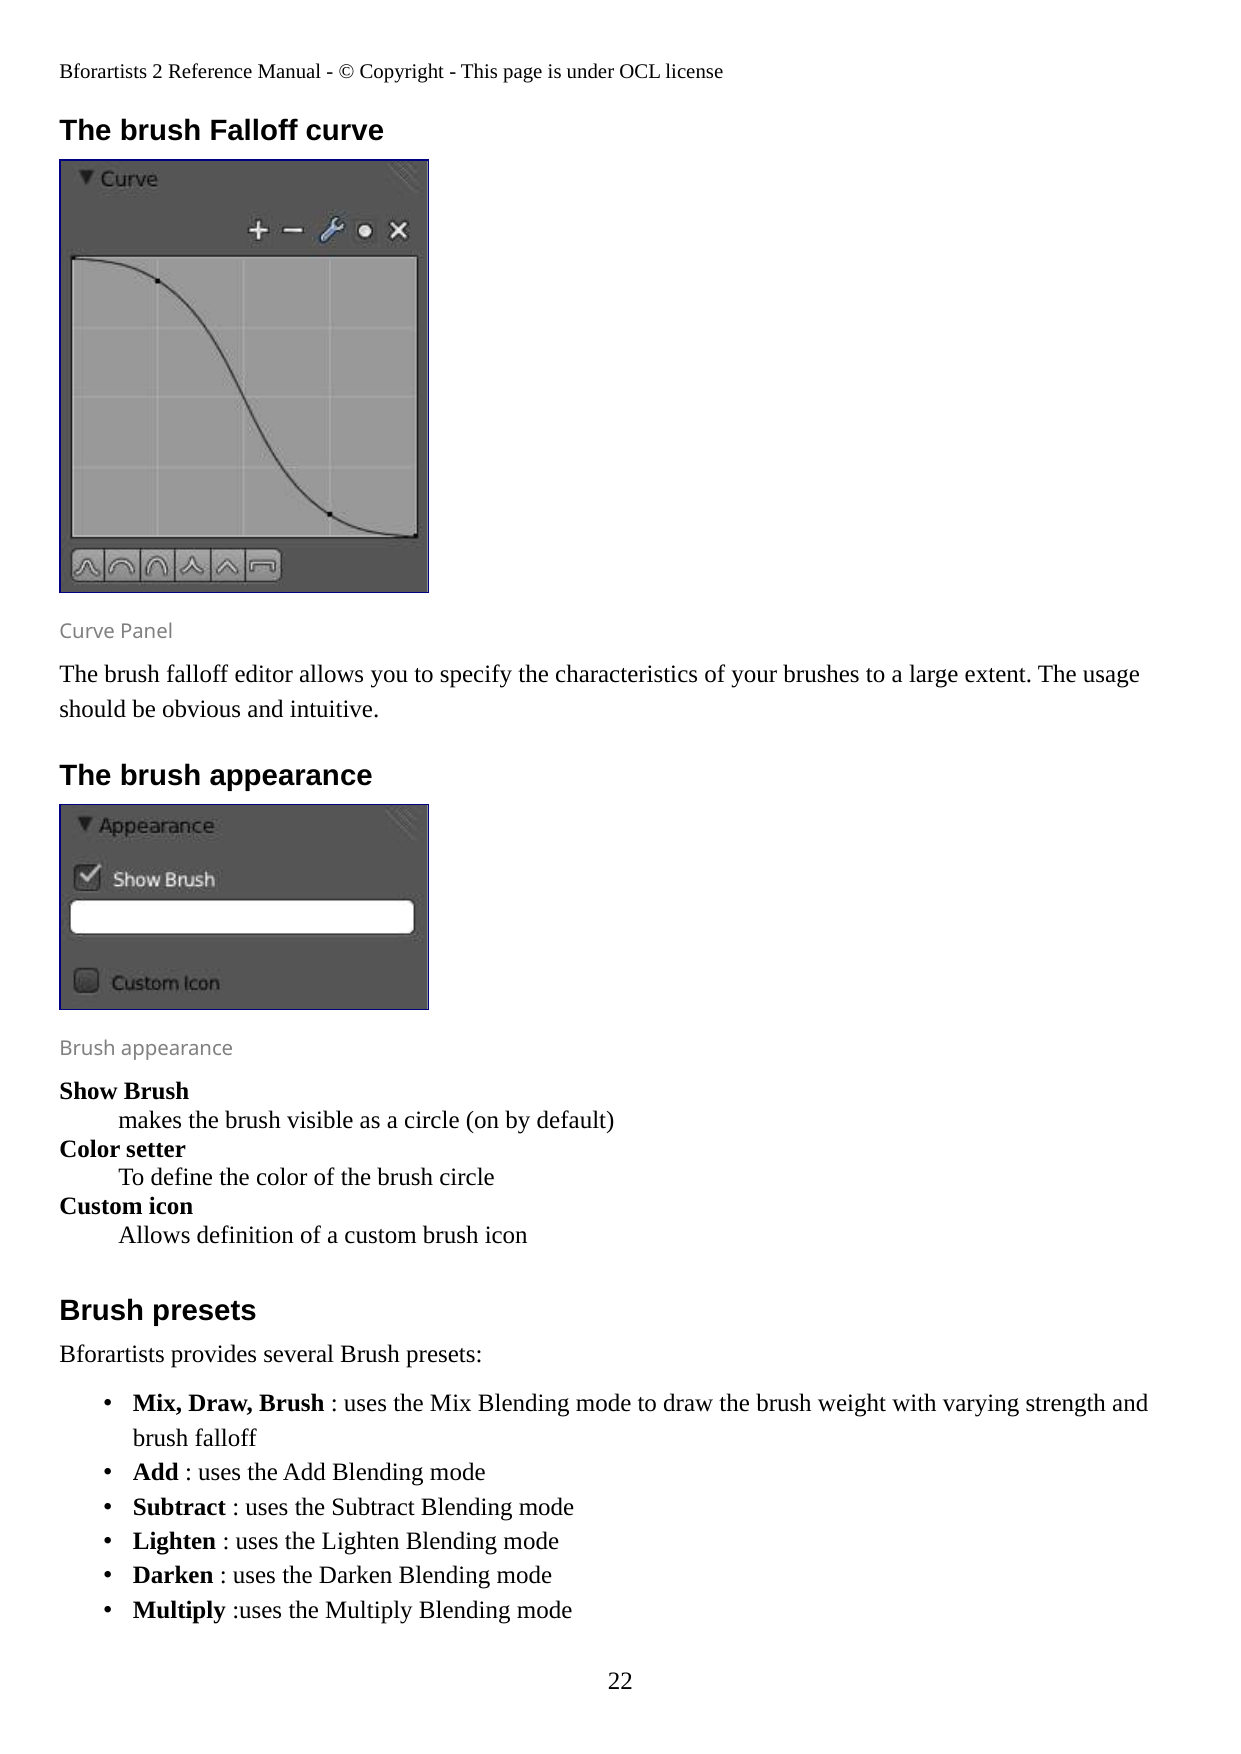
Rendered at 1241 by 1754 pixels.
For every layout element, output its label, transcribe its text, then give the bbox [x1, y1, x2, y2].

picture [61, 161, 428, 592]
subtitle Color setter [59, 1134, 1181, 1162]
subtitle Show Brush [59, 1076, 1181, 1105]
list Subtract : uses the Subtract Blending mode [103, 1492, 1181, 1520]
text The brush falloff editor allows you to specify the characteristics of your brushes to a large extent. The usage should be obvious and intuitive. [59, 659, 1181, 723]
list Add : uses the Add Blending mode [103, 1457, 1181, 1486]
list makes the brush visible as a circle (on by default) [118, 1105, 1181, 1134]
subtitle The brush Falloff curve [59, 113, 1181, 146]
list To define the color of the brush circle [118, 1162, 1181, 1191]
list Darken : uses the Darken Blending mode [103, 1561, 1181, 1589]
text Curve Panel [59, 613, 1181, 645]
picture [61, 805, 428, 1009]
subtitle The brush appearance [59, 757, 1181, 791]
text Brush appearance [59, 1030, 1181, 1062]
list Multiply :uses the Multiply Blending mode [103, 1595, 1181, 1624]
subtitle Brush presets [59, 1293, 1181, 1327]
list Mix, Draw, Brush : uses the Mix Blending mode to draw the brush weight with varying strength and brush falloff [103, 1388, 1181, 1451]
subtitle Custom icon [59, 1191, 1181, 1220]
list Allows definition of a custom brush icon [118, 1220, 1181, 1249]
text Bforartists provides several Brush presets: [59, 1339, 1181, 1368]
list Lighten : uses the Lighten Blending mode [103, 1526, 1181, 1555]
